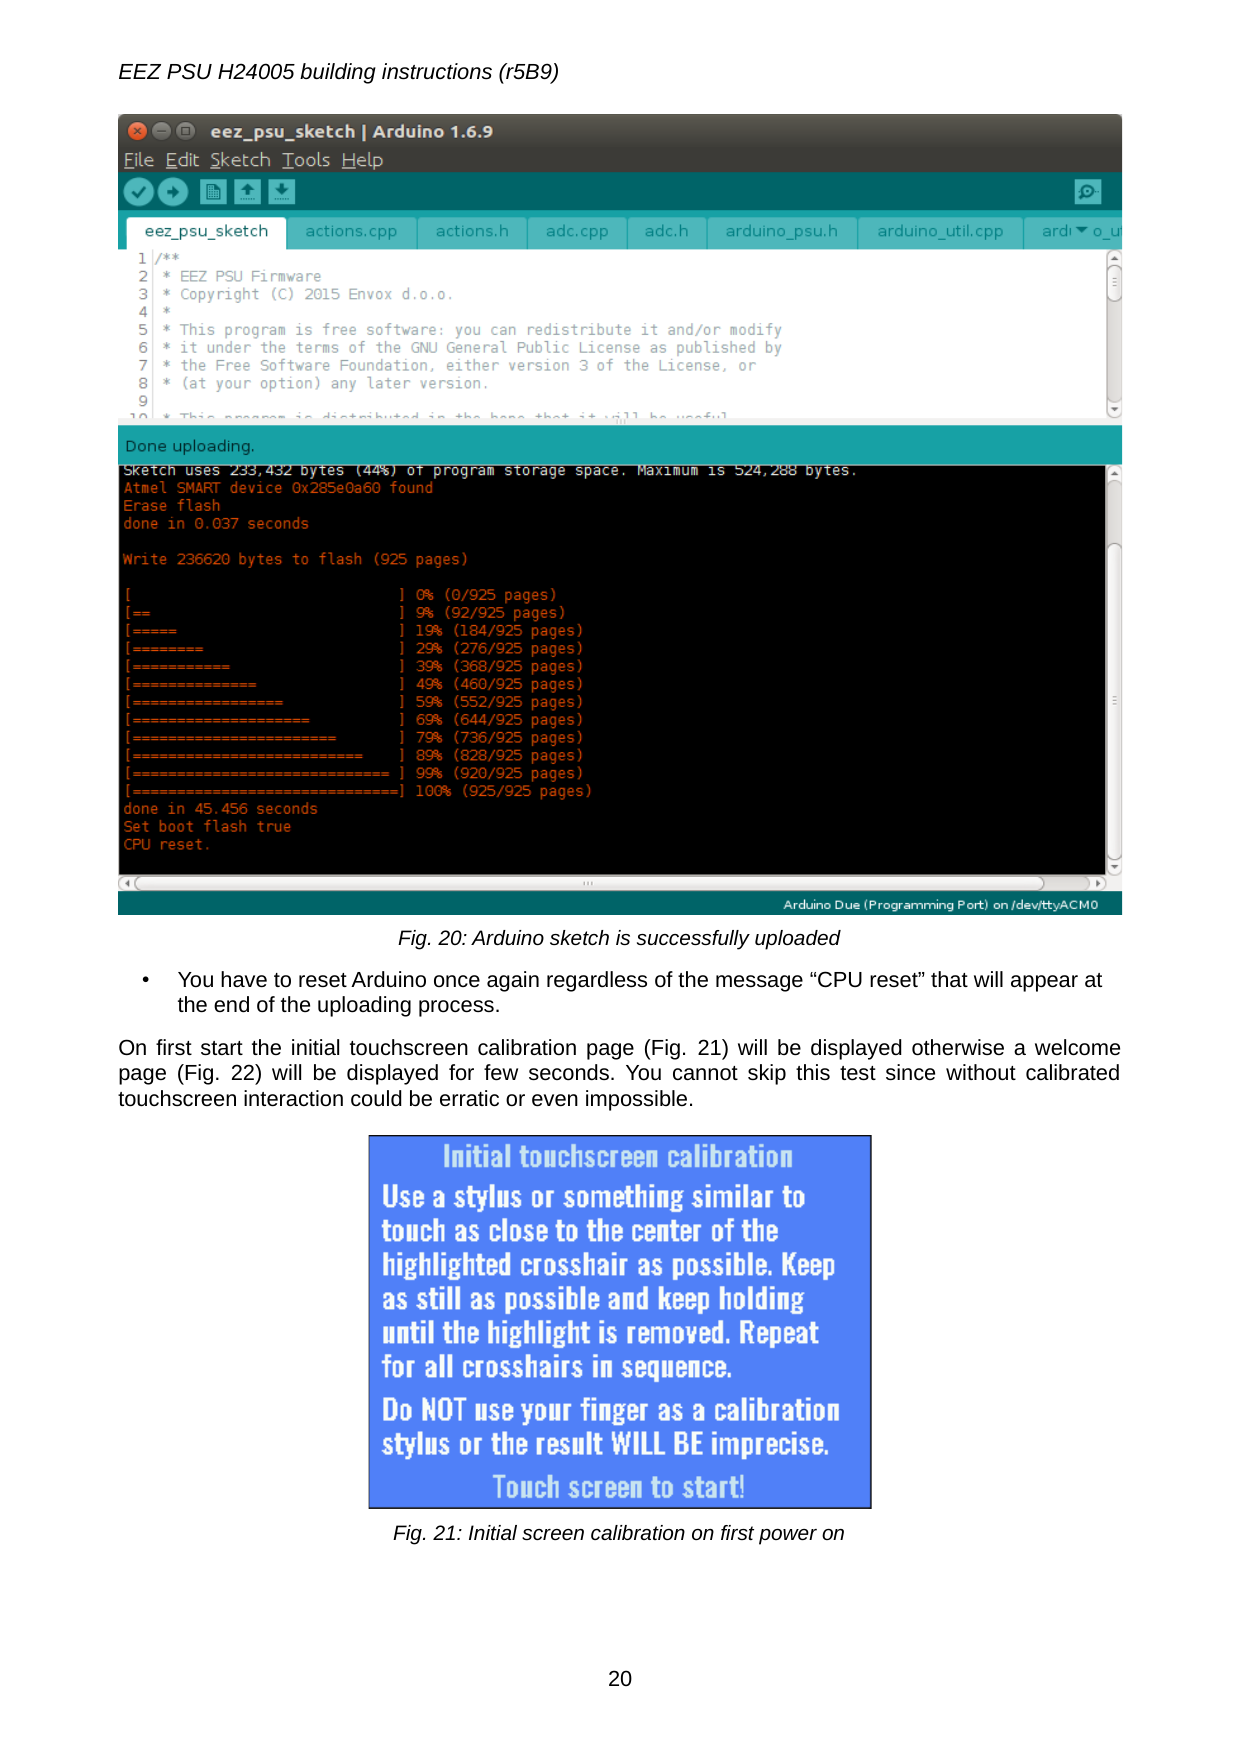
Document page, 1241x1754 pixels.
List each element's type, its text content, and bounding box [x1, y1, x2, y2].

text Fig. 21: Initial screen calibration on first power on [368, 1509, 872, 1545]
list Fig. 20: Arduino sketch is successfully uploaded [118, 915, 1122, 950]
picture [368, 1135, 872, 1509]
list You have to reset Arduino once again regardless of the message “CPU reset” that will appear at the end of the uploading process. [118, 950, 1122, 1017]
text On first start the initial touchscreen calibration page (Fig. 21) will be displayed otherwise a welcome page (Fig. 22) will be displayed for few seconds. You cannot skip this test since without calibrated touchscreen interaction could be erratic or even impossible. [118, 1035, 1122, 1111]
list [142, 106, 1110, 114]
picture [118, 114, 1123, 915]
